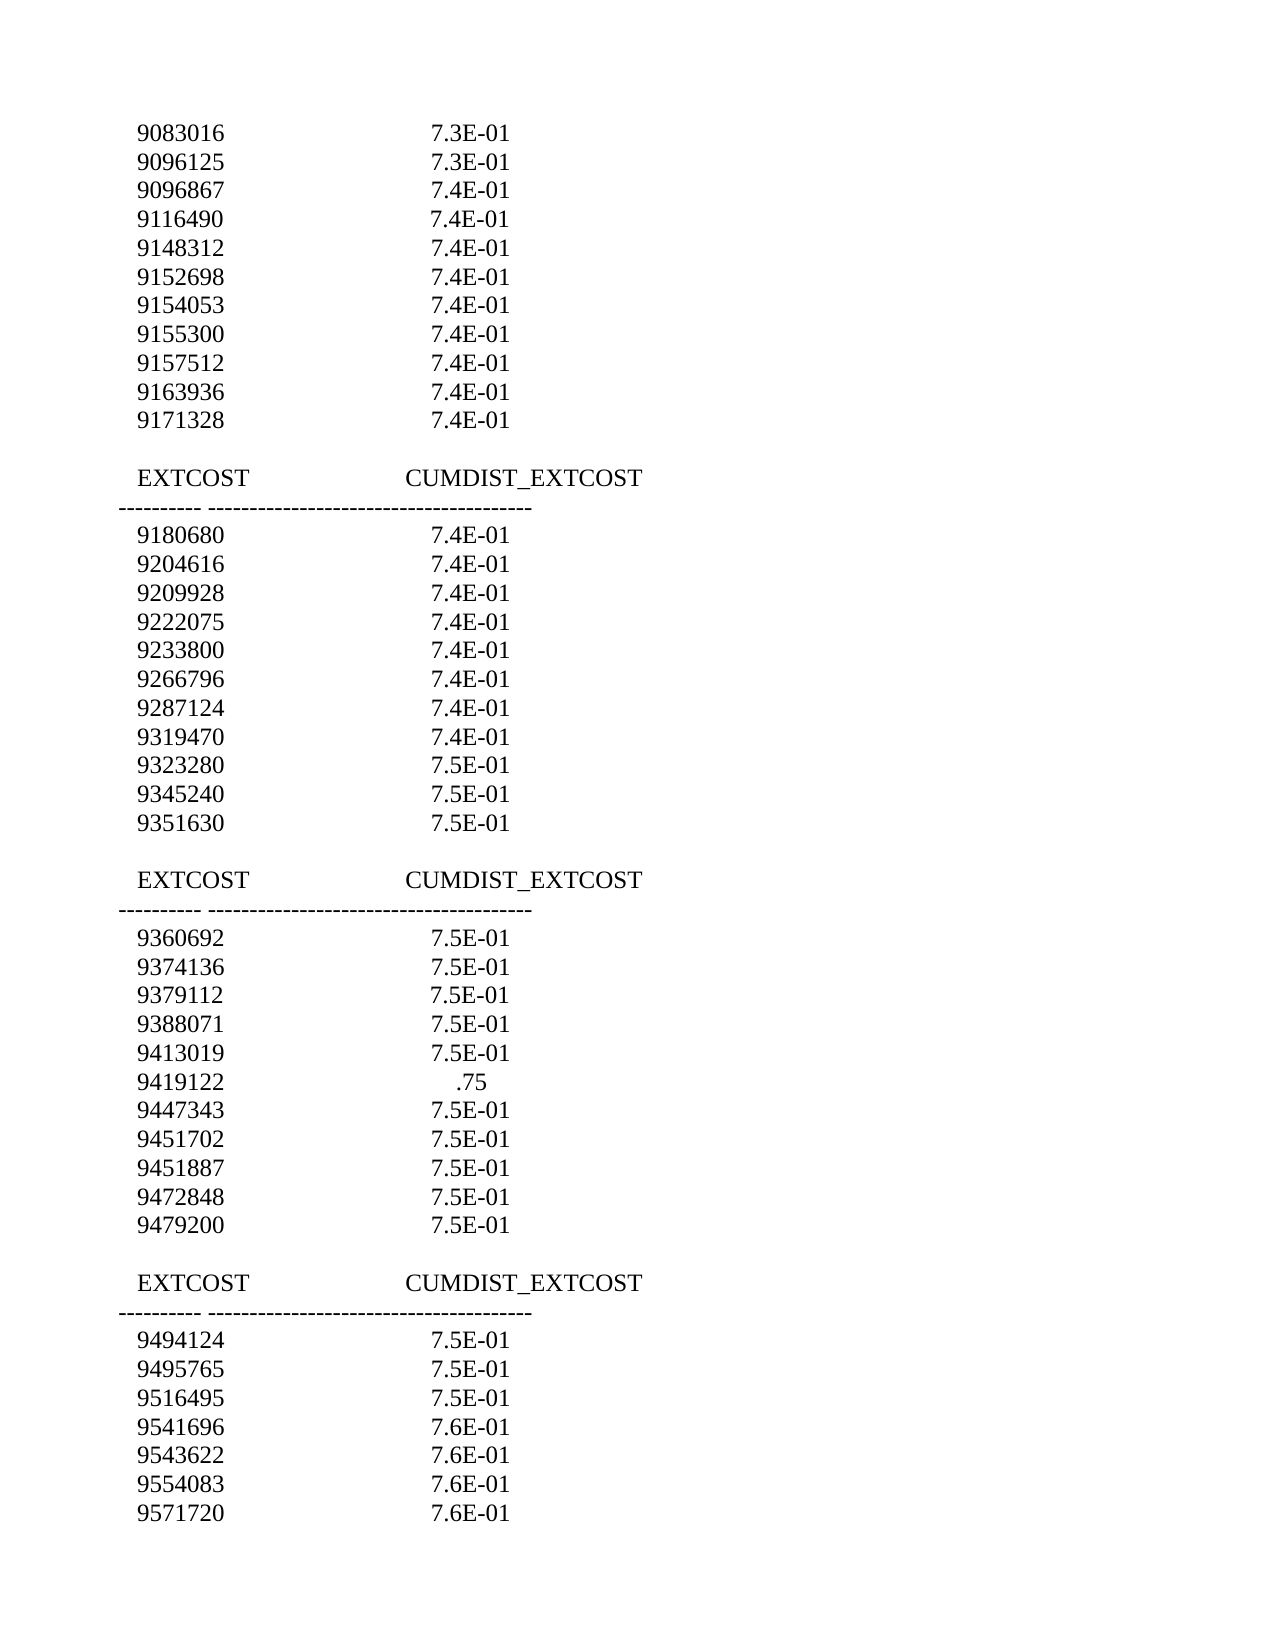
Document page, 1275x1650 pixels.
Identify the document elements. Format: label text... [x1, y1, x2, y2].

text 9494124 7.5E-01 [118, 1326, 1157, 1354]
text 9351630 7.5E-01 [118, 808, 1157, 837]
text 9204616 7.4E-01 [118, 549, 1157, 578]
text EXTCOST CUMDIST_EXTCOST [118, 1268, 1157, 1297]
text 9157512 7.4E-01 [118, 348, 1157, 377]
text 9388071 7.5E-01 [118, 1009, 1157, 1038]
text 9541696 7.6E-01 [118, 1412, 1157, 1441]
text 9083016 7.3E-01 [118, 118, 1157, 147]
text 9516495 7.5E-01 [118, 1383, 1157, 1412]
text EXTCOST CUMDIST_EXTCOST [118, 866, 1157, 894]
text 9209928 7.4E-01 [118, 578, 1157, 607]
text 9287124 7.4E-01 [118, 693, 1157, 722]
text 9096125 7.3E-01 [118, 147, 1157, 176]
text ---------- --------------------------------------- [118, 1297, 1157, 1326]
text 9360692 7.5E-01 [118, 923, 1157, 952]
text 9419122 .75 [118, 1067, 1157, 1096]
text 9479200 7.5E-01 [118, 1211, 1157, 1239]
text 9451887 7.5E-01 [118, 1153, 1157, 1182]
text 9319470 7.4E-01 [118, 722, 1157, 751]
text 9571720 7.6E-01 [118, 1498, 1157, 1527]
text 9155300 7.4E-01 [118, 319, 1157, 348]
text 9495765 7.5E-01 [118, 1354, 1157, 1383]
text 9152698 7.4E-01 [118, 262, 1157, 291]
text 9171328 7.4E-01 [118, 406, 1157, 434]
text 9345240 7.5E-01 [118, 779, 1157, 808]
text 9543622 7.6E-01 [118, 1441, 1157, 1469]
text ---------- --------------------------------------- [118, 894, 1157, 923]
text 9451702 7.5E-01 [118, 1124, 1157, 1153]
text 9266796 7.4E-01 [118, 664, 1157, 693]
text 9222075 7.4E-01 [118, 607, 1157, 636]
text 9163936 7.4E-01 [118, 377, 1157, 406]
text 9374136 7.5E-01 [118, 952, 1157, 981]
text 9323280 7.5E-01 [118, 751, 1157, 779]
text 9447343 7.5E-01 [118, 1096, 1157, 1124]
text EXTCOST CUMDIST_EXTCOST [118, 463, 1157, 492]
text 9096867 7.4E-01 [118, 176, 1157, 204]
text 9154053 7.4E-01 [118, 291, 1157, 319]
text 9180680 7.4E-01 [118, 521, 1157, 549]
text 9233800 7.4E-01 [118, 636, 1157, 664]
text ---------- --------------------------------------- [118, 492, 1157, 521]
text 9148312 7.4E-01 [118, 233, 1157, 262]
text 9413019 7.5E-01 [118, 1038, 1157, 1067]
text 9116490 7.4E-01 [118, 204, 1157, 233]
text 9554083 7.6E-01 [118, 1469, 1157, 1498]
text 9379112 7.5E-01 [118, 981, 1157, 1009]
text 9472848 7.5E-01 [118, 1182, 1157, 1211]
